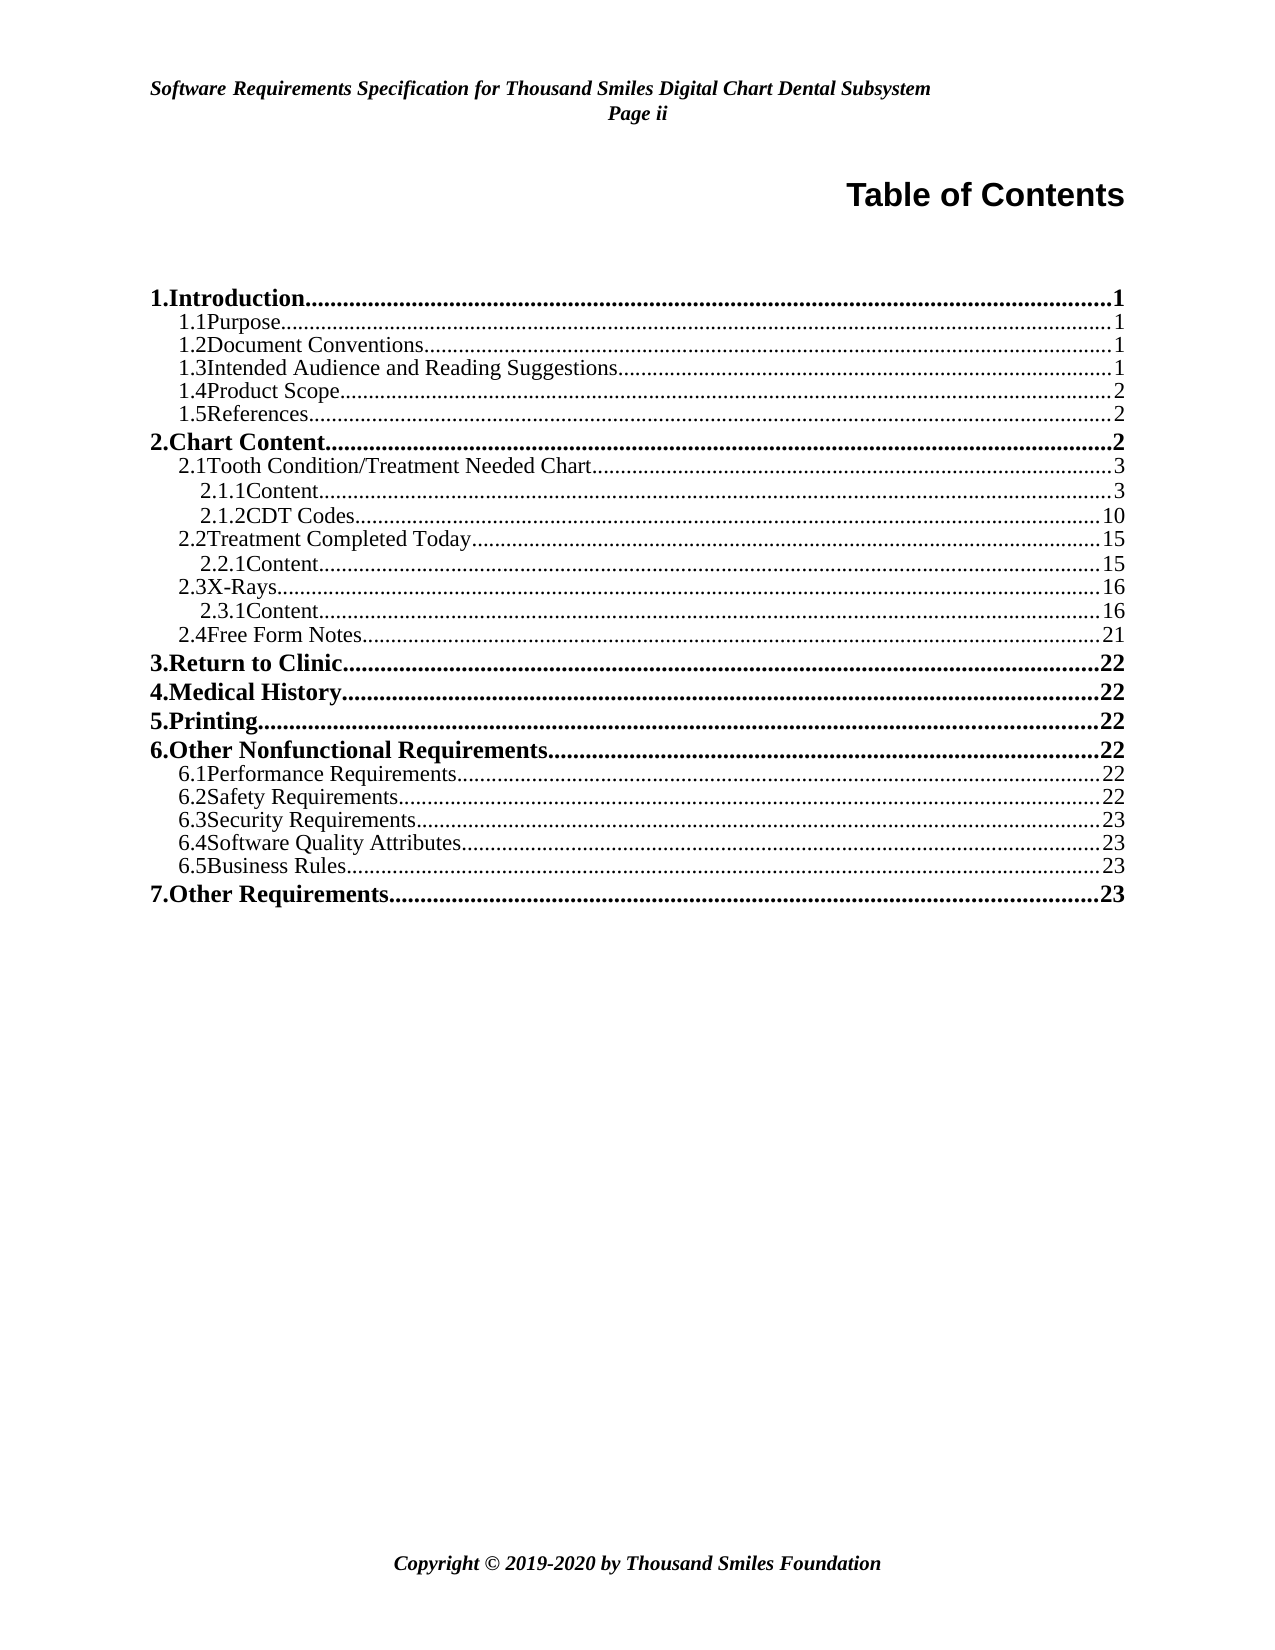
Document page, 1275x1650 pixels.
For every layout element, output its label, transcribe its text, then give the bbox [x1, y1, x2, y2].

text 2.1.1Content 3 [200, 478, 1125, 503]
text 2.3.1Content 16 [200, 599, 1125, 624]
text 1.3Intended Audience and Reading Suggestions 1 [178, 357, 1125, 380]
text 1.1Purpose 1 [178, 311, 1125, 334]
text 2.1Tooth Condition/Treatment Needed Chart 3 [178, 455, 1125, 478]
text 1.Introduction 1 [150, 288, 1125, 311]
text 1.5References 2 [178, 403, 1125, 426]
text 6.5Business Rules 23 [178, 855, 1125, 878]
text 6.Other Nonfunctional Requirements 22 [150, 741, 1125, 763]
text 5.Printing 22 [150, 711, 1125, 734]
text 2.3X-Rays 16 [178, 576, 1125, 599]
text 4.Medical History 22 [150, 682, 1125, 705]
text 6.2Safety Requirements 22 [178, 786, 1125, 809]
text 2.4Free Form Notes 21 [178, 624, 1125, 647]
text 2.2Treatment Completed Today 15 [178, 528, 1125, 551]
text 6.4Software Quality Attributes 23 [178, 832, 1125, 855]
text 6.3Security Requirements 23 [178, 809, 1125, 832]
text 2.2.1Content 15 [200, 551, 1125, 576]
text 2.Chart Content 2 [150, 432, 1125, 455]
text 6.1Performance Requirements 22 [178, 763, 1125, 786]
text 7.Other Requirements 23 [150, 884, 1125, 907]
text 2.1.2CDT Codes 10 [200, 503, 1125, 528]
text 1.4Product Scope 2 [178, 380, 1125, 403]
text 3.Return to Clinic 22 [150, 653, 1125, 676]
subtitle Table of Contents [150, 175, 1125, 213]
text 1.2Document Conventions 1 [178, 334, 1125, 357]
